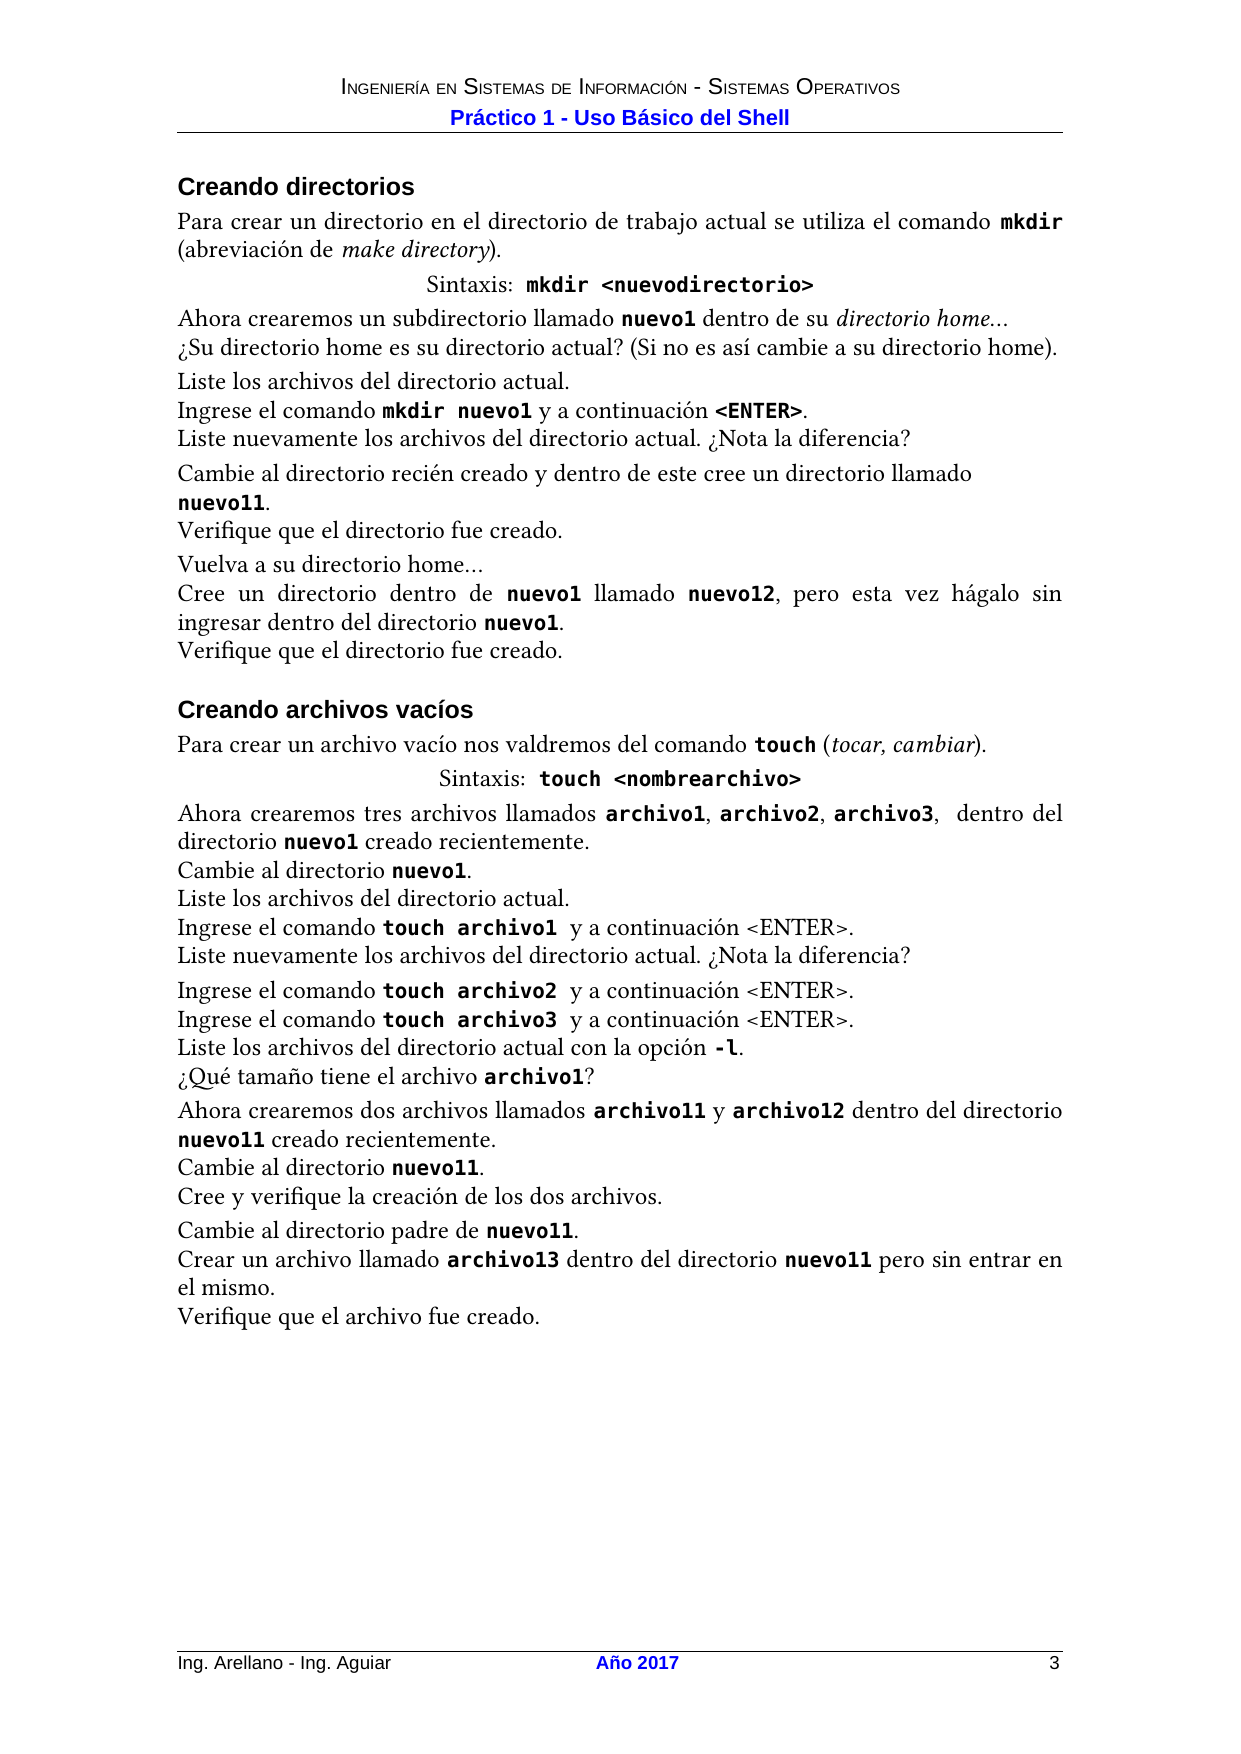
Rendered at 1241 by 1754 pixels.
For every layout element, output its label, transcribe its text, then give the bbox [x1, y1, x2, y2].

text Ahora crearemos dos archivos llamados archivo11 y archivo12 dentro del directorio nuevo11 creado recientemente. Cambie al directorio nuevo11. Cree y verifique la creación de los dos archivos. [177, 1096, 1063, 1210]
text Cambie al directorio padre de nuevo11. Crear un archivo llamado archivo13 dentro del directorio nuevo11 pero sin entrar en el mismo. Verifique que el archivo fue creado. [177, 1216, 1063, 1331]
text Vuelva a su directorio home... Cree un directorio dentro de nuevo1 llamado nuevo12, pero esta vez hágalo sin ingresar dentro del directorio nuevo1. Verifique que el directorio fue creado. [177, 551, 1063, 665]
text Ingrese el comando touch archivo2 y a continuación <ENTER>. Ingrese el comando touch archivo3 y a continuación <ENTER>. Liste los archivos del directorio actual con la opción -l. ¿Qué tamaño tiene el archivo archivo1? [177, 976, 1063, 1090]
text Liste los archivos del directorio actual. Ingrese el comando mkdir nuevo1 y a continuación <ENTER>. Liste nuevamente los archivos del directorio actual. ¿Nota la diferencia? [177, 367, 1063, 453]
text Sintaxis: mkdir <nuevodirectorio> [177, 270, 1063, 298]
text Ahora crearemos un subdirectorio llamado nuevo1 dentro de su directorio home... ¿Su directorio home es su directorio actual? (Si no es así cambie a su directorio home). [177, 304, 1063, 362]
text Para crear un archivo vacío nos valdremos del comando touch (tocar, cambiar). [177, 730, 1063, 758]
text Ahora crearemos tres archivos llamados archivo1, archivo2, archivo3, dentro del directorio nuevo1 creado recientemente. Cambie al directorio nuevo1. Liste los archivos del directorio actual. Ingrese el comando touch archivo1 y a continuación <ENTER>. Liste nuevamente los archivos del directorio actual. ¿Nota la diferencia? [177, 799, 1063, 970]
text Sintaxis: touch <nombrearchivo> [177, 764, 1063, 793]
subtitle Creando archivos vacíos [177, 696, 1063, 724]
text Para crear un directorio en el directorio de trabajo actual se utiliza el comando mkdir (abreviación de make directory). [177, 207, 1063, 264]
text Cambie al directorio recién creado y dentro de este cree un directorio llamado nuevo11. Verifique que el directorio fue creado. [177, 459, 1063, 545]
subtitle Creando directorios [177, 173, 1063, 201]
